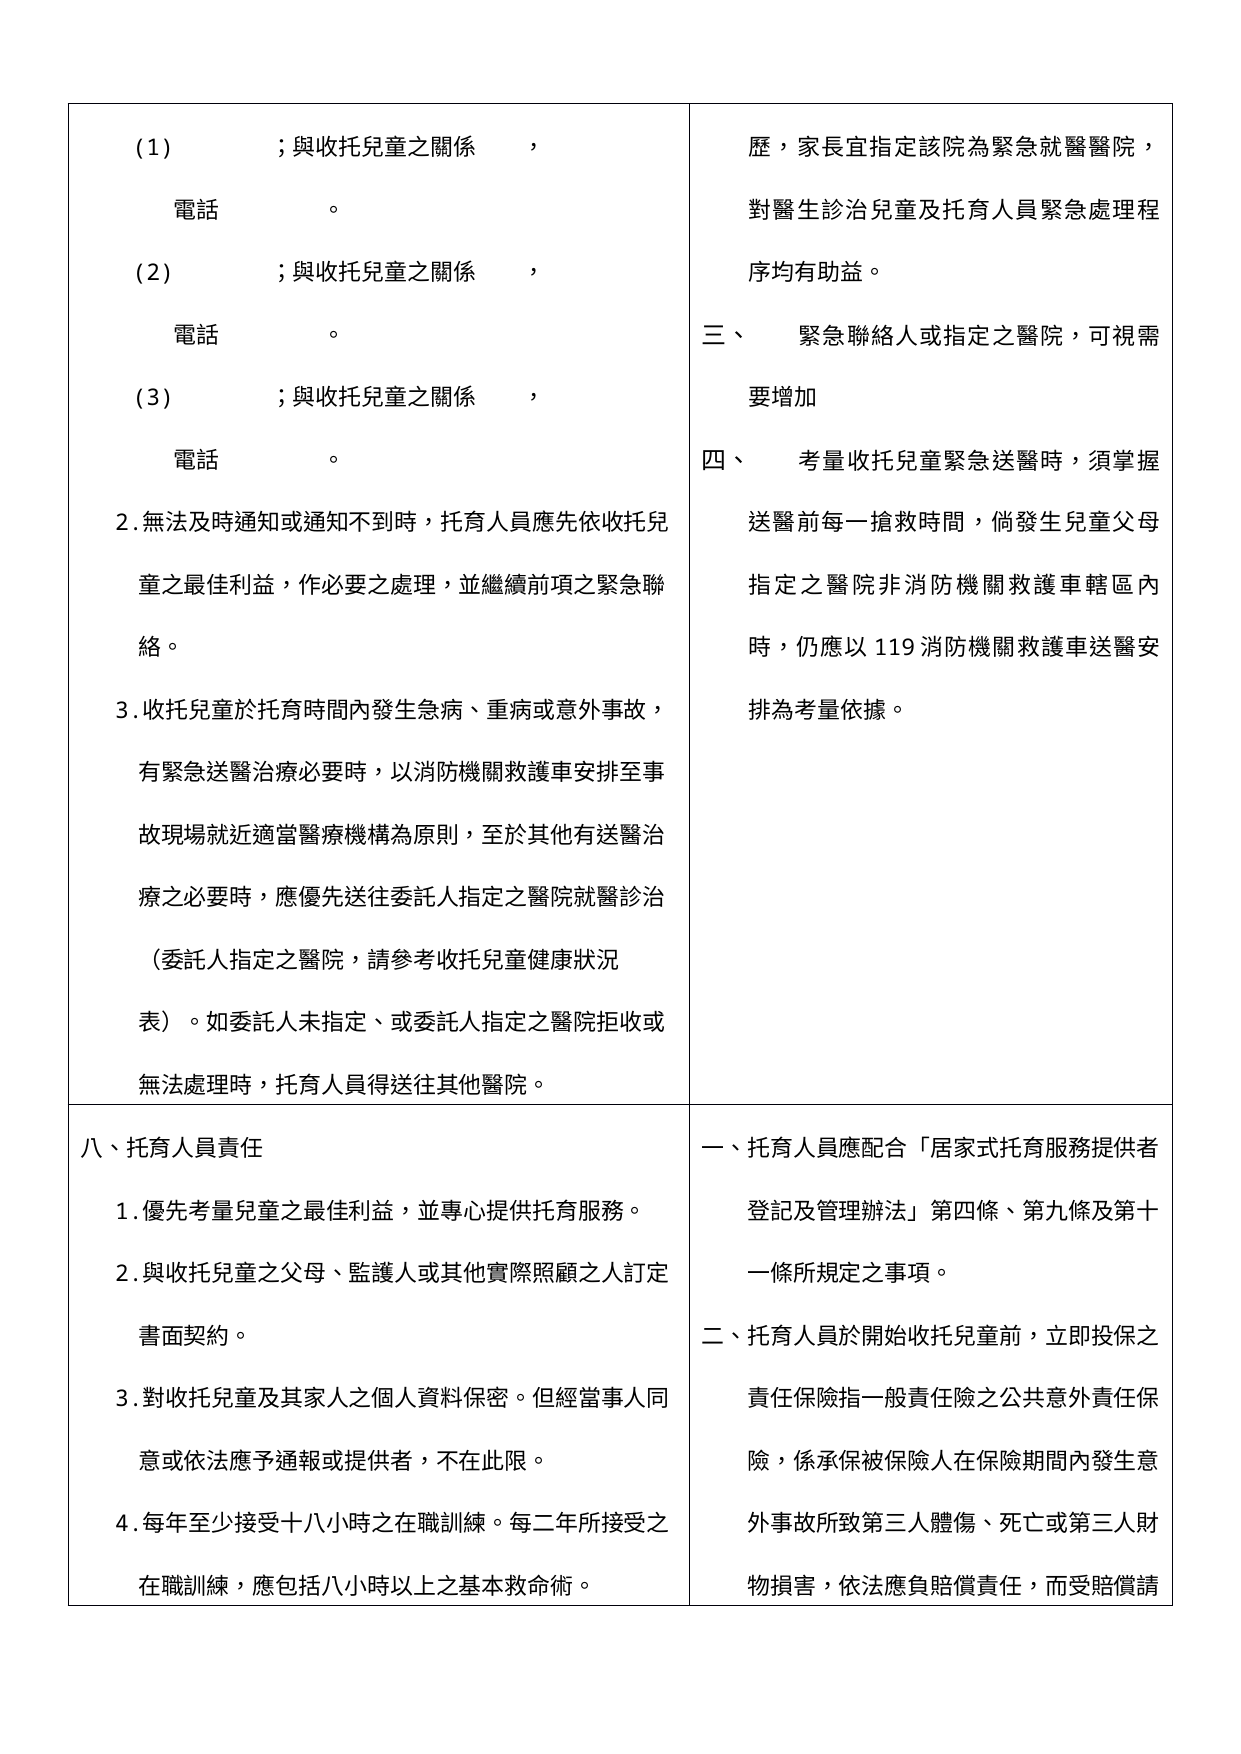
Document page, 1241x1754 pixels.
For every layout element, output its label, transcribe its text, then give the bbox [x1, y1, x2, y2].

table_cell 八、托育人員責任 1.優先考量兒童之最佳利益，並專心提供托育服務。 2.與收托兒童之父母、監護人或其他實際照顧之人訂定書面契約。 3.對收托兒童及其家人之個人資料保密。但經當事人同意或依法應予通報或提供者，不在此限。 4.每年至少接受十八小時之在職訓練。每二年所接受之在職訓練，應包括八小時以上之基本救命術。 [69, 1105, 689, 1605]
table_cell 一、托育人員應配合「居家式托育服務提供者登記及管理辦法」第四條、第九條及第十一條所規定之事項。 二、托育人員於開始收托兒童前，立即投保之責任保險指一般責任險之公共意外責任保險，係承保被保險人在保險期間內發生意外事故所致第三人體傷、死亡或第三人財物損害，依法應負賠償責任，而受賠償請 [690, 1105, 1172, 1605]
table_cell (1) ；與收托兒童之關係 ， 電話 。 (2) ；與收托兒童之關係 ， 電話 。 (3) ；與收托兒童之關係 ， 電話 。 2.無法及時通知或通知不到時，托育人員應先依收托兒童之最佳利益，作必要之處理，並繼續前項之緊急聯絡。 3.收托兒童於托育時間內發生急病、重病或意外事故，有緊急送醫治療必要時，以消防機關救護車安排至事故現場就近適當醫療機構為原則，至於其他有送醫治療之必要時，應優先送往委託人指定之醫院就醫診治（委託人指定之醫院，請參考收托兒童健康狀況表）。如委託人未指定、或委託人指定之醫院拒收或無法處理時，托育人員得送往其他醫院。 [69, 104, 689, 1104]
table_cell 歷，家長宜指定該院為緊急就醫醫院，對醫生診治兒童及托育人員緊急處理程序均有助益。 緊急聯絡人或指定之醫院，可視需要增加 考量收托兒童緊急送醫時，須掌握送醫前每一搶救時間，倘發生兒童父母指定之醫院非消防機關救護車轄區內時，仍應以119消防機關救護車送醫安排為考量依據。 [690, 104, 1172, 1104]
